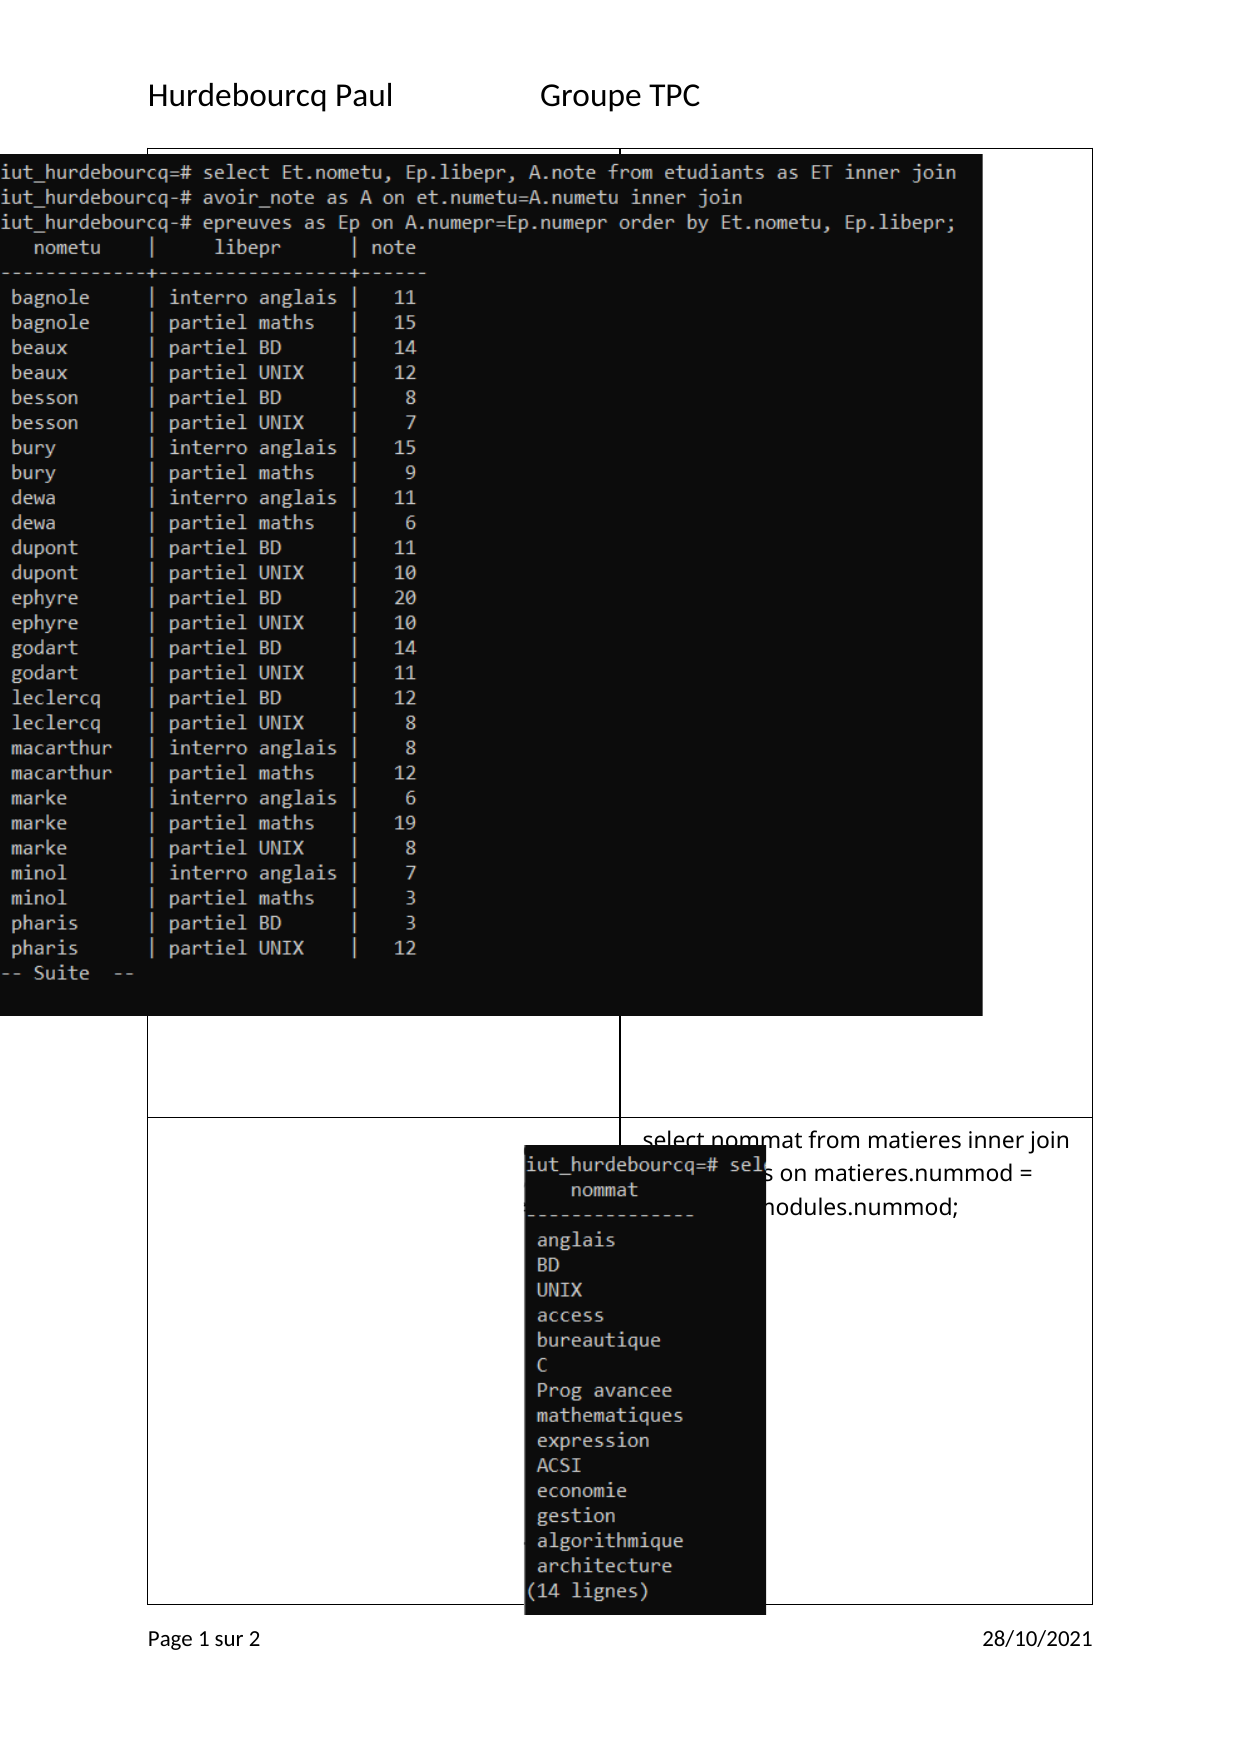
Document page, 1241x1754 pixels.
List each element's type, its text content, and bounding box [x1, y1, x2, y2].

table_cell [148, 149, 619, 154]
table_cell [148, 1118, 619, 1604]
picture [523, 1145, 767, 1615]
table_cell select nommat from matieres inner join modules on matieres.nummod = modules.nummod; [621, 1118, 1092, 1604]
table_cell [621, 149, 1092, 1117]
table_cell [148, 1016, 619, 1117]
picture [0, 154, 983, 1016]
